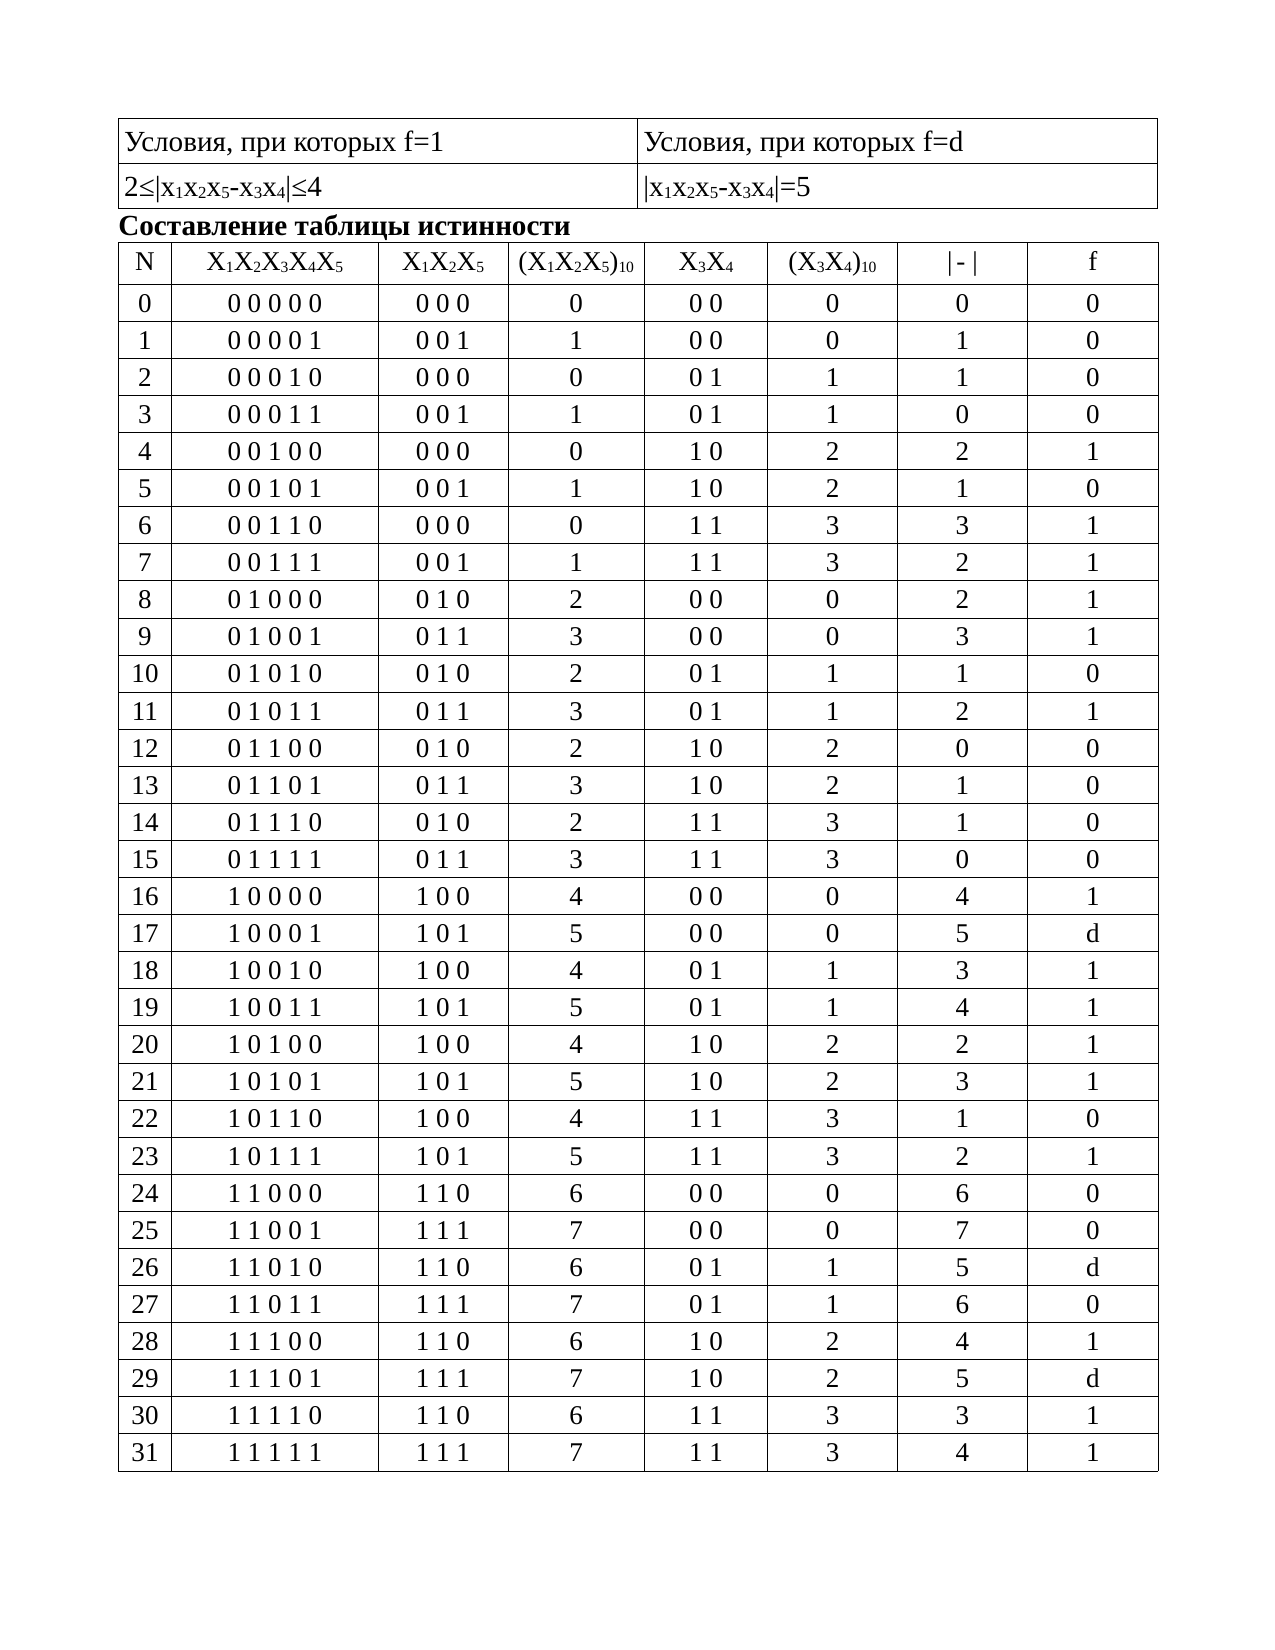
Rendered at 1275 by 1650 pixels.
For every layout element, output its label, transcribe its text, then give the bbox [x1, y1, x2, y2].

table_cell 7 [509, 1360, 644, 1396]
table_cell 0 0 [645, 915, 767, 951]
table_cell 24 [119, 1175, 171, 1211]
table_cell 0 [1028, 841, 1158, 877]
table_cell 27 [119, 1286, 171, 1322]
table_cell 18 [119, 952, 171, 988]
table_cell 1 1 1 0 1 [172, 1360, 378, 1396]
table_cell 28 [119, 1323, 171, 1359]
table_cell 5 [898, 915, 1027, 951]
table_cell 1 0 1 1 0 [172, 1101, 378, 1137]
table_cell 0 1 0 0 1 [172, 619, 378, 654]
table_cell 0 0 [645, 878, 767, 914]
table_cell 0 [1028, 285, 1158, 321]
table_cell 0 0 0 [379, 507, 508, 543]
table_cell 0 [898, 841, 1027, 877]
table_header N [119, 243, 171, 284]
table_cell 1 0 [645, 767, 767, 803]
table_cell 1 [1028, 1026, 1158, 1062]
table_cell 3 [768, 841, 897, 877]
table_cell 3 [768, 1101, 897, 1137]
table_cell 1 0 [645, 1026, 767, 1062]
table_cell 0 1 1 [379, 619, 508, 654]
table_cell 0 1 [645, 989, 767, 1025]
table_cell 0 [768, 878, 897, 914]
table_cell 1 [1028, 433, 1158, 469]
table_cell 2 [509, 581, 644, 617]
table_header | - | [898, 243, 1027, 284]
table_header f [1028, 243, 1158, 284]
table_cell 1 1 [645, 1101, 767, 1137]
table_cell 1 1 [645, 507, 767, 543]
table_cell 1 0 0 [379, 1026, 508, 1062]
table_cell 0 0 0 1 0 [172, 359, 378, 395]
table_cell 4 [898, 1323, 1027, 1359]
table_cell 2 [119, 359, 171, 395]
table_cell 0 1 [645, 1286, 767, 1322]
table_cell 0 1 0 [379, 656, 508, 692]
table_cell 1 1 0 1 1 [172, 1286, 378, 1322]
table_cell 1 [1028, 1323, 1158, 1359]
table_cell 1 1 1 1 1 [172, 1434, 378, 1471]
table_cell 6 [898, 1175, 1027, 1211]
table_cell 1 [1028, 581, 1158, 617]
table_cell 1 [1028, 1064, 1158, 1099]
table_cell 3 [509, 693, 644, 729]
table_cell 0 [898, 730, 1027, 766]
table_cell 2 [768, 730, 897, 766]
table_cell 31 [119, 1434, 171, 1471]
table_cell 7 [509, 1286, 644, 1322]
table_cell 1 0 [645, 1360, 767, 1396]
table_cell 2 [898, 581, 1027, 617]
table_cell 3 [119, 396, 171, 432]
table_cell d [1028, 1249, 1158, 1285]
table_cell 0 1 1 [379, 841, 508, 877]
table_cell 17 [119, 915, 171, 951]
table_cell 9 [119, 619, 171, 654]
table_cell 3 [768, 1434, 897, 1471]
table_cell 1 [1028, 1397, 1158, 1433]
table_cell 1 1 [645, 804, 767, 840]
table_cell 3 [898, 1397, 1027, 1433]
table_cell 3 [768, 507, 897, 543]
table_cell 0 [1028, 1286, 1158, 1322]
table_cell 1 [509, 470, 644, 506]
table_cell 0 1 1 0 1 [172, 767, 378, 803]
table_cell 0 [1028, 396, 1158, 432]
table_cell 0 [1028, 359, 1158, 395]
table_cell 22 [119, 1101, 171, 1137]
table_header Условия, при которых f=d [638, 119, 1157, 163]
table_cell 2 [768, 1064, 897, 1099]
table_cell 0 [1028, 1212, 1158, 1248]
table_cell 1 1 1 [379, 1360, 508, 1396]
table_cell 1 0 0 [379, 878, 508, 914]
table_cell 1 1 0 1 0 [172, 1249, 378, 1285]
table_cell 1 1 0 0 0 [172, 1175, 378, 1211]
table_cell 29 [119, 1360, 171, 1396]
table_cell 0 1 1 1 0 [172, 804, 378, 840]
table_cell 0 0 [645, 322, 767, 358]
table_cell 0 0 [645, 1212, 767, 1248]
table_cell 5 [509, 989, 644, 1025]
table_cell 1 0 1 [379, 989, 508, 1025]
table_cell 7 [509, 1434, 644, 1471]
table_cell 1 [898, 656, 1027, 692]
table_cell 0 [768, 915, 897, 951]
table_cell 0 0 0 0 1 [172, 322, 378, 358]
table_cell 1 0 0 [379, 952, 508, 988]
table_cell 13 [119, 767, 171, 803]
table_cell 2 [898, 693, 1027, 729]
table_cell 5 [119, 470, 171, 506]
table_cell 6 [119, 507, 171, 543]
table_cell 0 1 0 1 1 [172, 693, 378, 729]
table_cell 1 [1028, 1434, 1158, 1471]
table_cell 4 [898, 989, 1027, 1025]
table_cell 2 [509, 656, 644, 692]
table_cell 0 1 1 0 0 [172, 730, 378, 766]
table_cell 5 [509, 915, 644, 951]
table_cell 1 0 [645, 1064, 767, 1099]
table_cell 16 [119, 878, 171, 914]
table_cell 1 0 [645, 730, 767, 766]
table_cell d [1028, 915, 1158, 951]
table_cell 1 0 1 1 1 [172, 1138, 378, 1174]
table_cell 2≤|x1x2x5-x3x4|≤4 [119, 164, 637, 208]
table_header Условия, при которых f=1 [119, 119, 637, 163]
table_cell 2 [898, 433, 1027, 469]
table_cell 0 0 0 [379, 285, 508, 321]
table_header (X1X2X5)10 [509, 243, 644, 284]
table_header X1X2X3X4X5 [172, 243, 378, 284]
table_cell 0 0 1 0 1 [172, 470, 378, 506]
table_cell 4 [898, 1434, 1027, 1471]
table_cell 1 0 [645, 470, 767, 506]
table_cell 1 0 1 [379, 1064, 508, 1099]
table_cell 1 1 1 [379, 1434, 508, 1471]
table_cell 2 [768, 470, 897, 506]
table_cell 2 [509, 804, 644, 840]
table_cell 1 0 1 0 1 [172, 1064, 378, 1099]
table_cell 3 [509, 767, 644, 803]
table_cell 1 0 1 0 0 [172, 1026, 378, 1062]
table_cell 7 [509, 1212, 644, 1248]
table_cell 0 0 1 [379, 322, 508, 358]
table_cell 1 0 1 [379, 915, 508, 951]
table_cell 1 [768, 359, 897, 395]
table_cell 1 1 1 0 0 [172, 1323, 378, 1359]
table_cell 20 [119, 1026, 171, 1062]
table_cell 1 0 [645, 1323, 767, 1359]
table_cell 0 0 0 0 0 [172, 285, 378, 321]
table_cell 1 0 0 0 0 [172, 878, 378, 914]
table_cell 1 1 0 [379, 1323, 508, 1359]
table_cell 0 1 0 [379, 804, 508, 840]
table_cell 1 1 0 [379, 1397, 508, 1433]
table_cell 1 0 0 [379, 1101, 508, 1137]
table_cell 25 [119, 1212, 171, 1248]
table_cell 1 [509, 544, 644, 580]
table_cell 5 [898, 1249, 1027, 1285]
table_cell 0 [1028, 656, 1158, 692]
table_cell 0 1 0 [379, 730, 508, 766]
table_cell 1 0 1 [379, 1138, 508, 1174]
table_cell 1 [1028, 989, 1158, 1025]
table_cell 11 [119, 693, 171, 729]
table_cell 0 0 1 1 1 [172, 544, 378, 580]
table_cell 6 [509, 1249, 644, 1285]
table_cell 6 [898, 1286, 1027, 1322]
table_cell 0 [1028, 1175, 1158, 1211]
table_cell 3 [768, 1397, 897, 1433]
table_cell 0 0 1 [379, 470, 508, 506]
table_cell 1 [1028, 1138, 1158, 1174]
table_cell 1 1 [645, 1397, 767, 1433]
table_cell 1 [119, 322, 171, 358]
table_cell 1 [1028, 544, 1158, 580]
table_cell 1 [509, 322, 644, 358]
table_header X3X4 [645, 243, 767, 284]
table_cell 0 0 1 0 0 [172, 433, 378, 469]
table_cell 0 0 [645, 285, 767, 321]
table_cell 2 [768, 1360, 897, 1396]
table_cell 1 [898, 359, 1027, 395]
table_cell 3 [898, 507, 1027, 543]
table_cell 3 [509, 619, 644, 654]
table_cell 0 0 [645, 619, 767, 654]
table_cell 0 [1028, 470, 1158, 506]
table_cell 0 0 1 [379, 396, 508, 432]
table_cell 1 [898, 1101, 1027, 1137]
table_cell 1 1 0 [379, 1175, 508, 1211]
table_cell 0 [509, 285, 644, 321]
table_cell 0 [898, 285, 1027, 321]
table_cell 3 [898, 952, 1027, 988]
table_cell 0 1 1 [379, 767, 508, 803]
table_cell 21 [119, 1064, 171, 1099]
table_cell 0 0 [645, 1175, 767, 1211]
table_cell 1 [768, 693, 897, 729]
table_cell 0 1 [645, 1249, 767, 1285]
table_cell 2 [768, 1026, 897, 1062]
table_cell 4 [898, 878, 1027, 914]
table_cell 1 [1028, 952, 1158, 988]
table_cell 1 [768, 396, 897, 432]
table_cell 3 [898, 1064, 1027, 1099]
table_cell 1 [898, 322, 1027, 358]
table_cell 1 1 1 [379, 1286, 508, 1322]
table_cell 1 1 [645, 544, 767, 580]
table_cell 1 [768, 656, 897, 692]
table_cell 3 [768, 804, 897, 840]
table_cell 26 [119, 1249, 171, 1285]
table_cell 5 [898, 1360, 1027, 1396]
table_cell 0 [1028, 767, 1158, 803]
table_cell 0 [768, 581, 897, 617]
table_cell 10 [119, 656, 171, 692]
table_cell 0 [898, 396, 1027, 432]
table_cell 1 1 0 0 1 [172, 1212, 378, 1248]
table_cell 2 [768, 767, 897, 803]
table_cell 0 [1028, 730, 1158, 766]
table_cell 6 [509, 1175, 644, 1211]
table_cell 19 [119, 989, 171, 1025]
table_cell 4 [509, 1026, 644, 1062]
table_cell 1 [768, 1286, 897, 1322]
table_cell 0 [1028, 322, 1158, 358]
table_cell 4 [509, 1101, 644, 1137]
table_cell 1 [1028, 693, 1158, 729]
table_cell 1 [1028, 878, 1158, 914]
table_cell 2 [768, 1323, 897, 1359]
table_cell 2 [509, 730, 644, 766]
table_cell 2 [898, 1138, 1027, 1174]
table_cell 4 [509, 952, 644, 988]
table_cell 0 [768, 285, 897, 321]
table_cell 1 1 [645, 1138, 767, 1174]
table_cell 12 [119, 730, 171, 766]
table_cell 4 [119, 433, 171, 469]
table_cell 0 0 0 1 1 [172, 396, 378, 432]
table_cell 1 0 0 1 1 [172, 989, 378, 1025]
table_cell 5 [509, 1064, 644, 1099]
table_cell 23 [119, 1138, 171, 1174]
table_cell 0 [768, 1175, 897, 1211]
table_cell 1 [768, 989, 897, 1025]
table_cell 0 [768, 322, 897, 358]
table_cell 1 1 [645, 841, 767, 877]
table_cell 2 [898, 544, 1027, 580]
table_cell 0 [119, 285, 171, 321]
table_cell 0 [509, 507, 644, 543]
table_cell 1 1 [645, 1434, 767, 1471]
table_cell 0 1 [645, 359, 767, 395]
table_cell 1 1 1 [379, 1212, 508, 1248]
table_cell 14 [119, 804, 171, 840]
table_cell 2 [898, 1026, 1027, 1062]
table_cell 8 [119, 581, 171, 617]
table_cell 1 0 [645, 433, 767, 469]
table_cell 0 [768, 1212, 897, 1248]
table_cell 1 0 0 0 1 [172, 915, 378, 951]
table_cell 1 [898, 470, 1027, 506]
table_cell 6 [509, 1397, 644, 1433]
table_cell 0 0 [645, 581, 767, 617]
table_cell 1 [898, 767, 1027, 803]
table_cell 0 1 0 1 0 [172, 656, 378, 692]
table_cell |x1x2x5-x3x4|=5 [638, 164, 1157, 208]
table_cell 0 1 [645, 693, 767, 729]
table_cell 0 [768, 619, 897, 654]
table_cell 4 [509, 878, 644, 914]
table_cell 1 [768, 952, 897, 988]
table_cell 0 0 1 1 0 [172, 507, 378, 543]
table_header X1X2X5 [379, 243, 508, 284]
table_cell 30 [119, 1397, 171, 1433]
table_cell 0 [509, 359, 644, 395]
table_cell 0 [1028, 804, 1158, 840]
table_cell 1 [1028, 619, 1158, 654]
table_cell 7 [898, 1212, 1027, 1248]
table_cell 0 1 [645, 952, 767, 988]
table_cell 0 0 1 [379, 544, 508, 580]
table_cell 5 [509, 1138, 644, 1174]
text Составление таблицы истинности [118, 209, 1157, 242]
table_cell 0 0 0 [379, 359, 508, 395]
table_cell 3 [768, 544, 897, 580]
table_cell 1 [898, 804, 1027, 840]
table_cell 1 [509, 396, 644, 432]
table_cell 3 [768, 1138, 897, 1174]
table_cell 0 0 0 [379, 433, 508, 469]
table_cell 6 [509, 1323, 644, 1359]
table_cell 0 1 0 0 0 [172, 581, 378, 617]
table_cell 0 1 1 1 1 [172, 841, 378, 877]
table_cell 1 1 0 [379, 1249, 508, 1285]
table_cell 3 [509, 841, 644, 877]
table_header (X3X4)10 [768, 243, 897, 284]
table_cell 1 [768, 1249, 897, 1285]
table_cell 0 1 1 [379, 693, 508, 729]
table_cell 7 [119, 544, 171, 580]
table_cell 0 [509, 433, 644, 469]
table_cell 0 1 0 [379, 581, 508, 617]
table_cell 1 1 1 1 0 [172, 1397, 378, 1433]
table_cell 15 [119, 841, 171, 877]
table_cell 3 [898, 619, 1027, 654]
table_cell 2 [768, 433, 897, 469]
table_cell 0 1 [645, 396, 767, 432]
table_cell 1 0 0 1 0 [172, 952, 378, 988]
table_cell d [1028, 1360, 1158, 1396]
table_cell 0 1 [645, 656, 767, 692]
table_cell 0 [1028, 1101, 1158, 1137]
table_cell 1 [1028, 507, 1158, 543]
